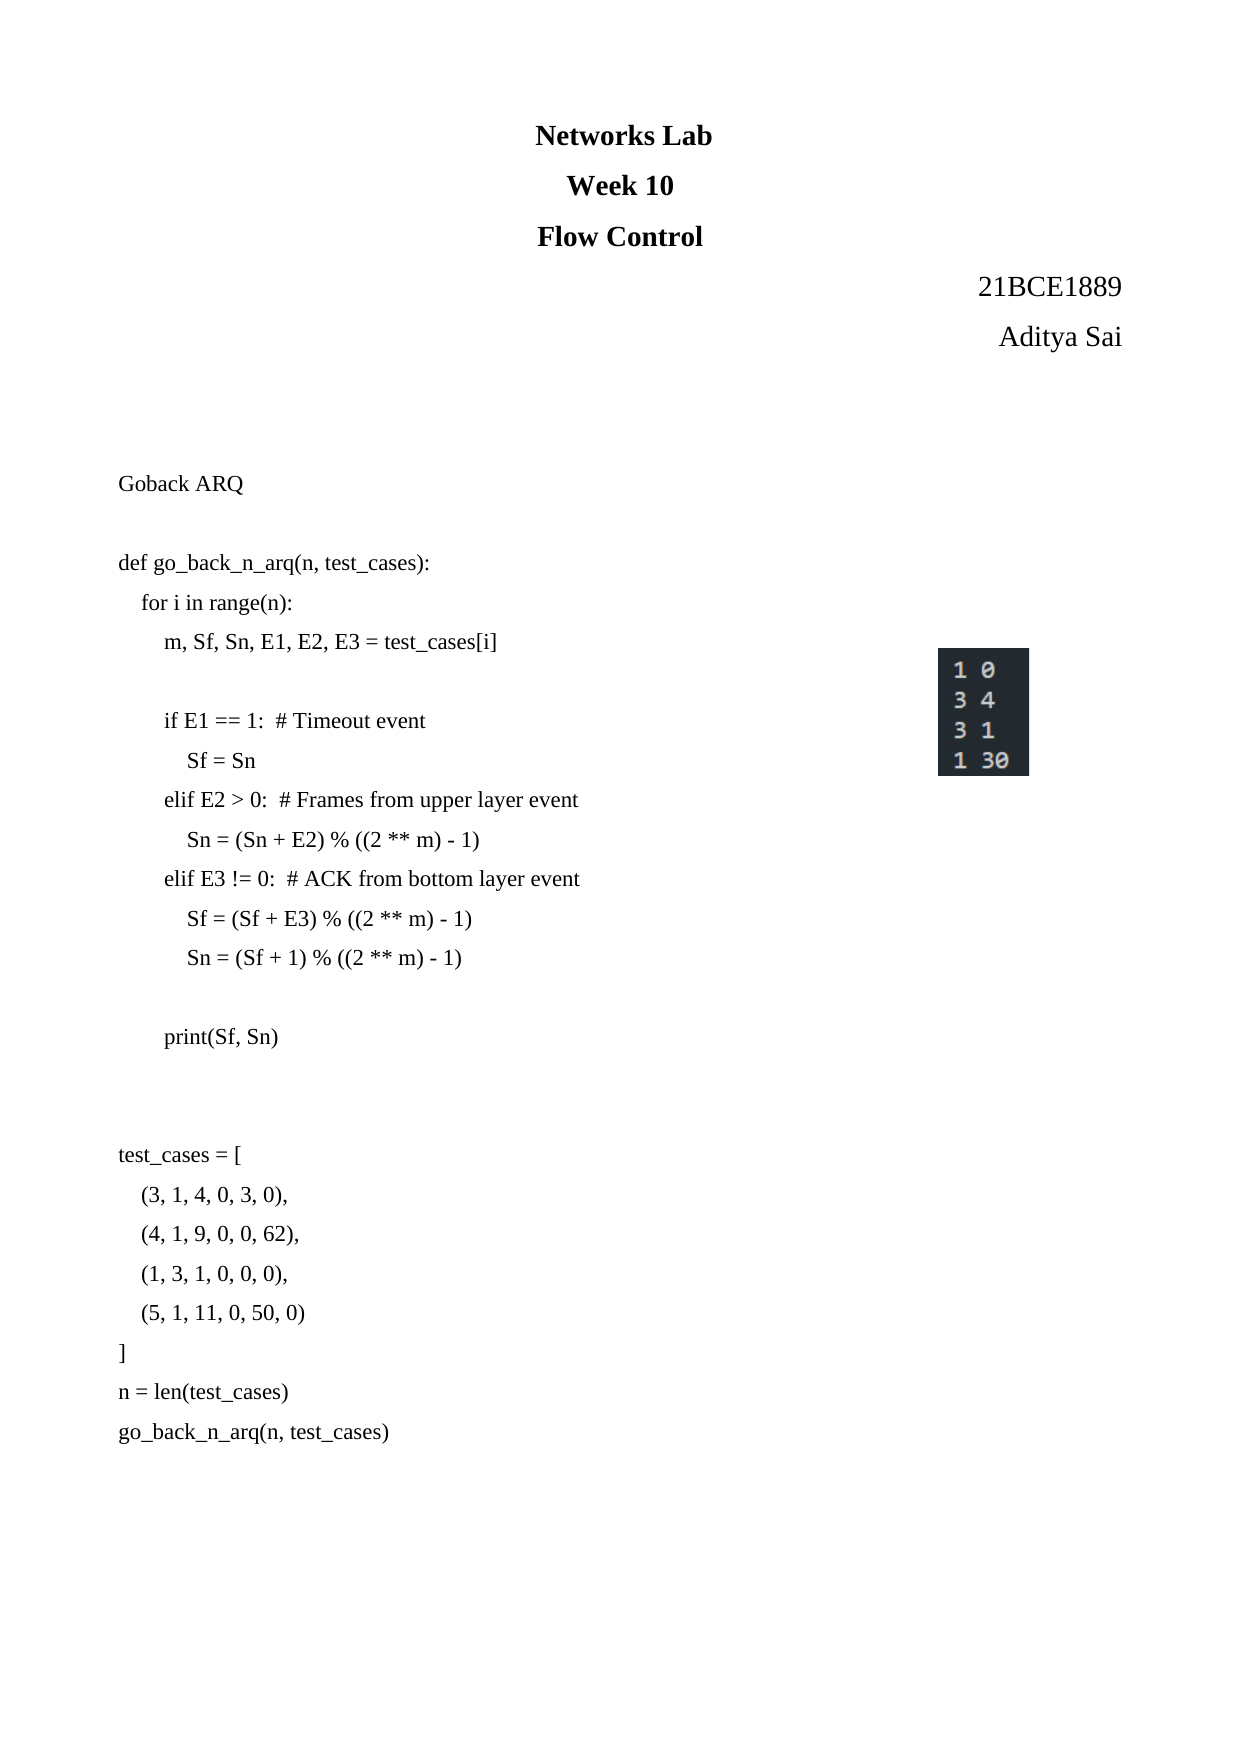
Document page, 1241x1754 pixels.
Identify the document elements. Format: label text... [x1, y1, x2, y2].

text print(Sf, Sn) [118, 1023, 1122, 1049]
text Goback ARQ [118, 470, 1122, 497]
text (1, 3, 1, 0, 0, 0), [118, 1260, 1122, 1286]
text def go_back_n_arq(n, test_cases): [118, 549, 1122, 576]
text Week 10 [118, 168, 1122, 202]
picture [938, 648, 1030, 776]
text 21BCE1889 [118, 269, 1122, 303]
text Sn = (Sf + 1) % ((2 ** m) - 1) [118, 944, 1122, 970]
text test_cases = [ [118, 1141, 1122, 1168]
text elif E2 > 0: # Frames from upper layer event [118, 786, 1122, 812]
text (5, 1, 11, 0, 50, 0) [118, 1299, 1122, 1326]
text if E1 == 1: # Timeout event [118, 707, 938, 733]
text Sn = (Sn + E2) % ((2 ** m) - 1) [118, 826, 1122, 852]
text Aditya Sai [118, 319, 1122, 353]
text Sf = (Sf + E3) % ((2 ** m) - 1) [118, 904, 1122, 931]
text Flow Control [118, 219, 1122, 252]
text [1030, 747, 1122, 773]
text (4, 1, 9, 0, 0, 62), [118, 1220, 1122, 1247]
text elif E3 != 0: # ACK from bottom layer event [118, 865, 1122, 891]
text ] [118, 1339, 1122, 1365]
text Networks Lab [118, 118, 1122, 152]
text for i in range(n): [118, 589, 1122, 615]
text m, Sf, Sn, E1, E2, E3 = test_cases[i] [118, 628, 1122, 654]
text Sf = Sn [118, 747, 938, 773]
text [1030, 707, 1122, 733]
text go_back_n_arq(n, test_cases) [118, 1418, 1122, 1444]
text n = len(test_cases) [118, 1378, 1122, 1405]
text (3, 1, 4, 0, 3, 0), [118, 1181, 1122, 1207]
